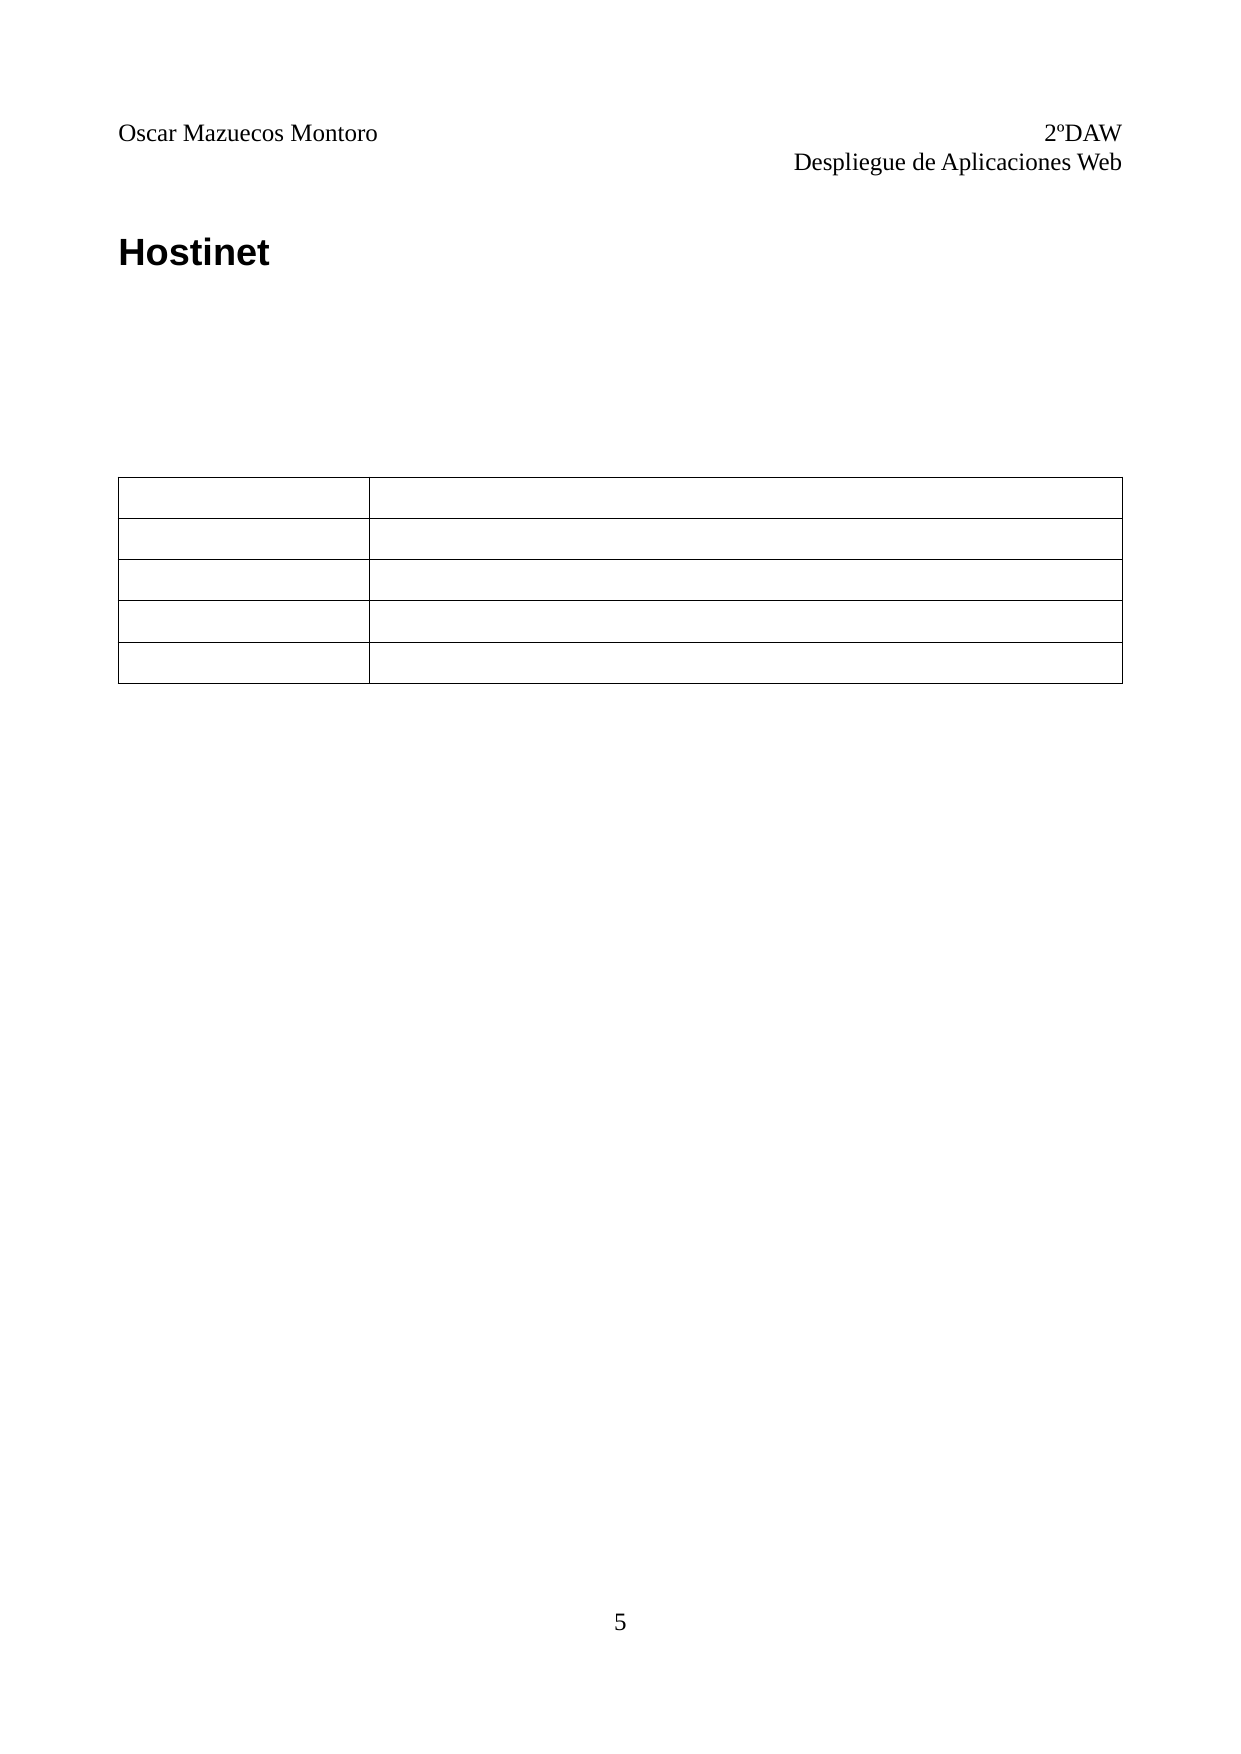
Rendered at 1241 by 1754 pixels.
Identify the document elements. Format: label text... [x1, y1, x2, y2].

table_header [370, 478, 1122, 518]
table_cell [370, 601, 1122, 642]
table_cell [119, 601, 369, 642]
table_cell [119, 643, 369, 683]
table_cell [119, 519, 369, 559]
table_cell [370, 519, 1122, 559]
table_cell [370, 560, 1122, 600]
table_cell [119, 560, 369, 600]
table_cell [370, 643, 1122, 683]
subtitle Hostinet [118, 230, 1122, 274]
table_header [119, 478, 369, 518]
